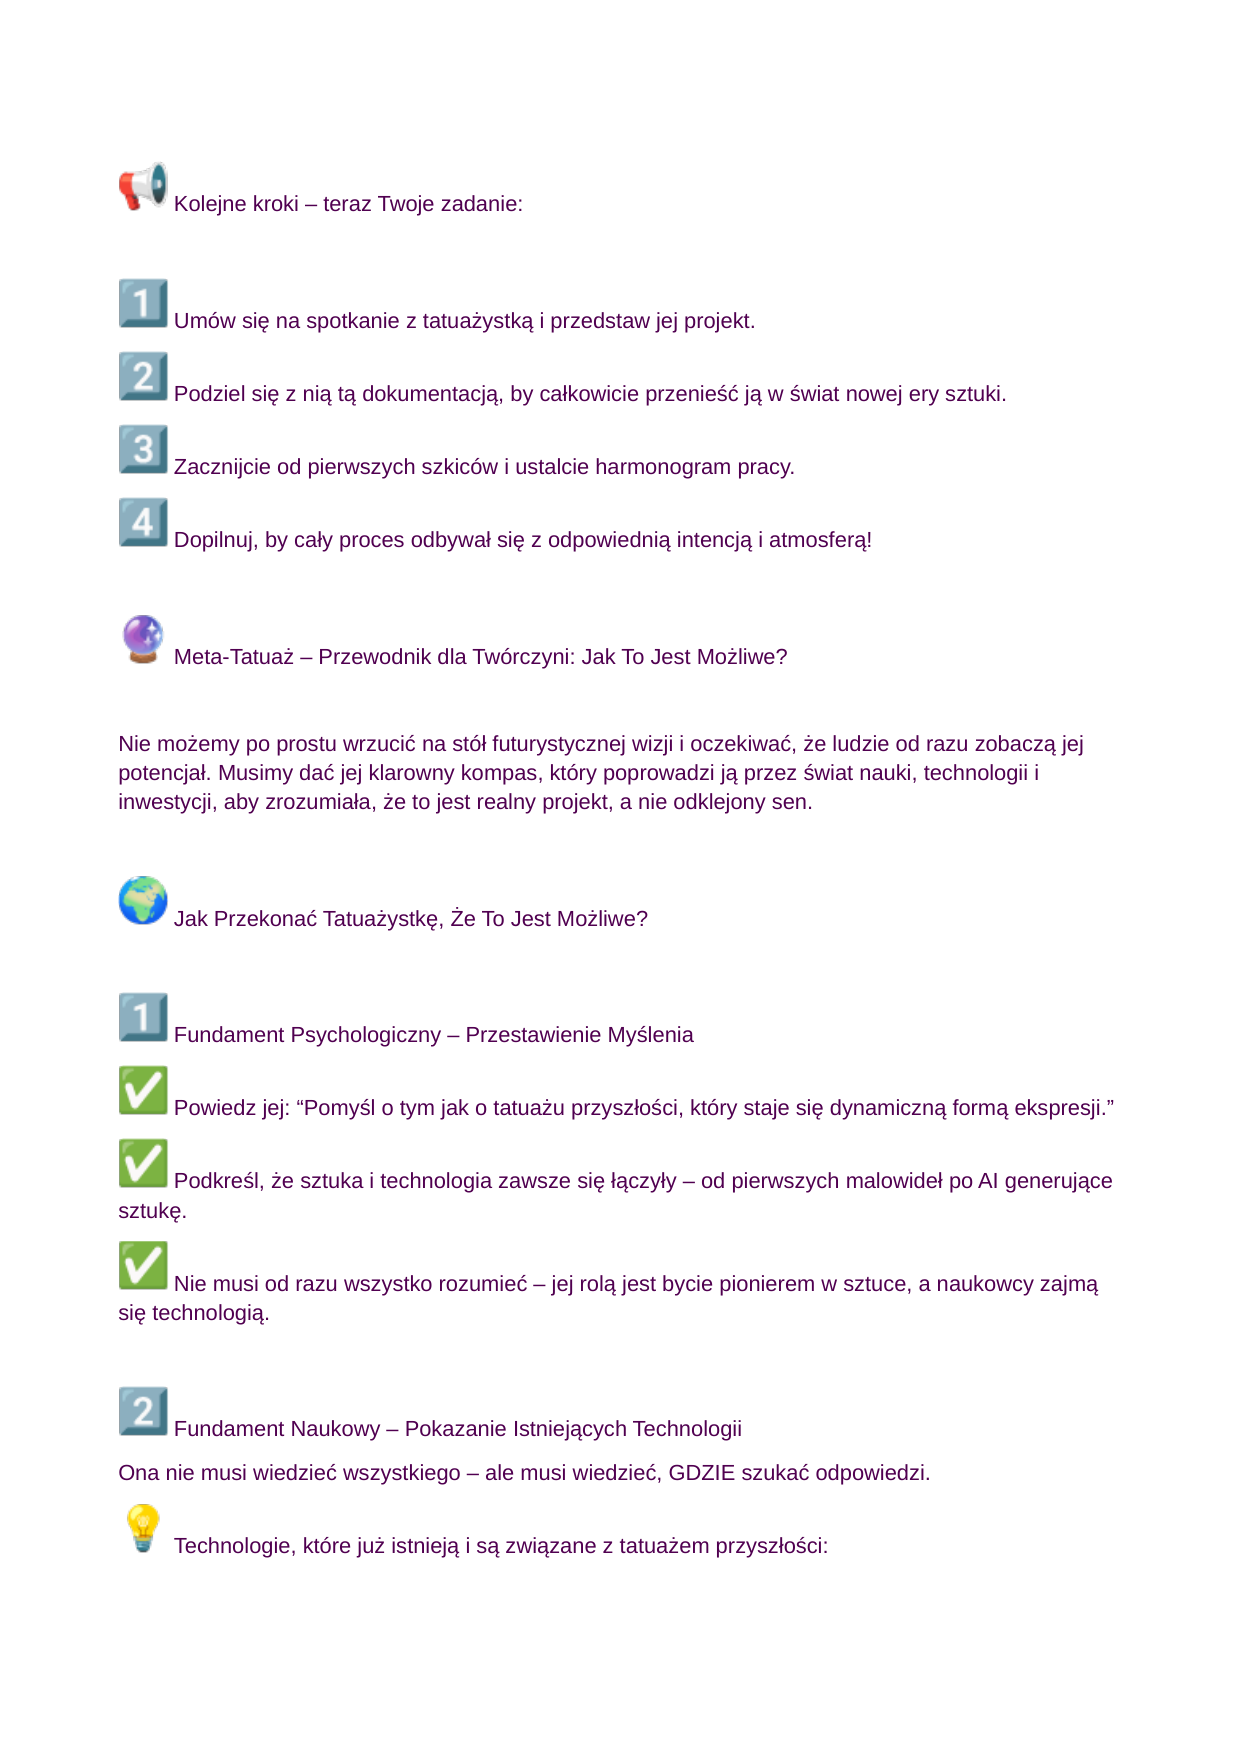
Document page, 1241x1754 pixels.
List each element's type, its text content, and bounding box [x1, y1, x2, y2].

picture [118, 278, 169, 329]
text Nie musi od razu wszystko rozumieć – jej rolą jest bycie pionierem w sztuce, a naukowcy zajmą się technologią. [118, 1241, 1122, 1325]
text Podkreśl, że sztuka i technologia zawsze się łączyły – od pierwszych malowideł po AI generujące sztukę. [118, 1139, 1122, 1223]
text Meta-Tatuaż – Przewodnik dla Twórczyni: Jak To Jest Możliwe? [118, 614, 1122, 669]
picture [118, 1138, 169, 1189]
picture [118, 1065, 169, 1116]
text Umów się na spotkanie z tatuażystką i przedstaw jej projekt. [118, 278, 1122, 333]
picture [118, 161, 169, 212]
text Zacznijcie od pierwszych szkiców i ustalcie harmonogram pracy. [118, 424, 1122, 479]
text Kolejne kroki – teraz Twoje zadanie: [118, 162, 1122, 216]
text Podziel się z nią tą dokumentacją, by całkowicie przenieść ją w świat nowej ery sztuki. [118, 351, 1122, 406]
text Powiedz jej: “Pomyśl o tym jak o tatuażu przyszłości, który staje się dynamiczną formą ekspresji.” [118, 1066, 1122, 1121]
picture [118, 614, 169, 665]
text Nie możemy po prostu wrzucić na stół futurystycznej wizji i oczekiwać, że ludzie od razu zobaczą jej potencjał. Musimy dać jej klarowny kompas, który poprowadzi ją przez świat nauki, technologii i inwestycji, aby zrozumiała, że to jest realny projekt, a nie odklejony sen. [118, 731, 1122, 814]
text Ona nie musi wiedzieć wszystkiego – ale musi wiedzieć, GDZIE szukać odpowiedzi. [118, 1460, 1122, 1485]
picture [118, 424, 169, 475]
text Jak Przekonać Tatuażystkę, Że To Jest Możliwe? [118, 876, 1122, 931]
picture [118, 876, 169, 926]
text Fundament Psychologiczny – Przestawienie Myślenia [118, 993, 1122, 1047]
picture [118, 351, 169, 402]
text Dopilnuj, by cały proces odbywał się z odpowiednią intencją i atmosferą! [118, 498, 1122, 552]
picture [118, 1386, 169, 1437]
picture [118, 1503, 169, 1554]
text Fundament Naukowy – Pokazanie Istniejących Technologii [118, 1387, 1122, 1441]
picture [118, 497, 169, 548]
text Technologie, które już istnieją i są związane z tatuażem przyszłości: [118, 1503, 1122, 1558]
picture [118, 1241, 169, 1291]
picture [118, 992, 169, 1043]
